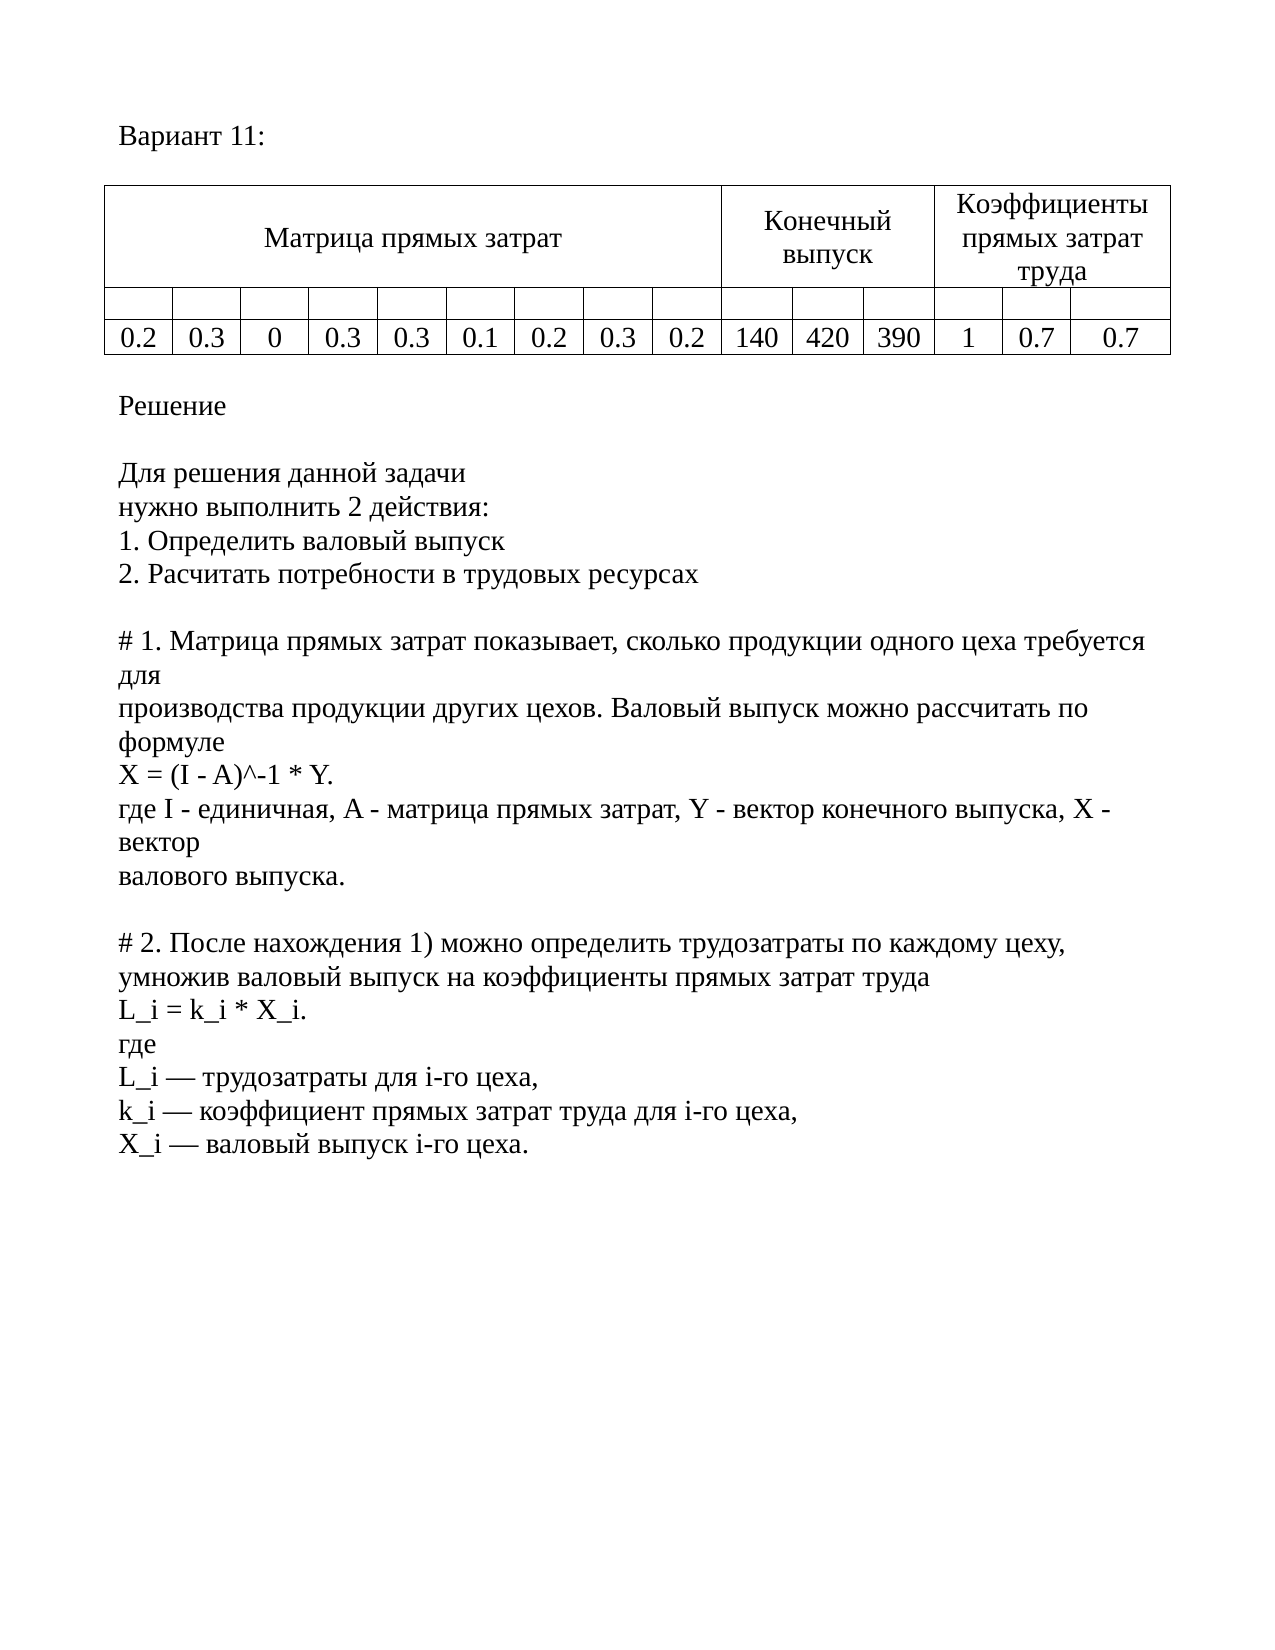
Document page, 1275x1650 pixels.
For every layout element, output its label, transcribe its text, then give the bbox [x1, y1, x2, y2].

text # 1. Матрица прямых затрат показывает, сколько продукции одного цеха требуется для [118, 623, 1157, 690]
text X = (I - A)^-1 * Y. [118, 757, 1157, 791]
table_cell [1003, 288, 1070, 319]
table_cell [793, 288, 863, 319]
table_cell 0.2 [515, 320, 583, 354]
table_cell 0.3 [309, 320, 377, 354]
table_cell 0.2 [105, 320, 172, 354]
table_cell 1 [935, 320, 1002, 354]
text L_i = k_i * X_i. [118, 992, 1157, 1026]
table_cell 0 [241, 320, 308, 354]
text валового выпуска. [118, 858, 1157, 892]
table_cell [864, 288, 934, 319]
text 1. Определить валовый выпуск [118, 523, 1157, 556]
text производства продукции других цехов. Валовый выпуск можно рассчитать по формуле [118, 690, 1157, 757]
table_cell 0.2 [653, 320, 721, 354]
table_cell [653, 288, 721, 319]
table_cell [935, 288, 1002, 319]
table_cell [584, 288, 652, 319]
table_cell 0.7 [1003, 320, 1070, 354]
text L_i — трудозатраты для i-го цеха, [118, 1059, 1157, 1093]
text 2. Расчитать потребности в трудовых ресурсах [118, 556, 1157, 590]
table_cell [378, 288, 446, 319]
table_cell 0.3 [173, 320, 240, 354]
text k_i — коэффициент прямых затрат труда для i-го цеха, [118, 1093, 1157, 1126]
table_cell [722, 288, 792, 319]
table_cell 420 [793, 320, 863, 354]
text Вариант 11: [118, 118, 1157, 152]
table_cell 0.1 [447, 320, 514, 354]
text # 2. После нахождения 1) можно определить трудозатраты по каждому цеху, умножив валовый выпуск на коэффициенты прямых затрат труда [118, 925, 1157, 992]
table_cell [241, 288, 308, 319]
table_cell [515, 288, 583, 319]
text нужно выполнить 2 действия: [118, 489, 1157, 523]
text Для решения данной задачи [118, 456, 1157, 489]
table_cell [173, 288, 240, 319]
table_header Коэффициенты прямых затрат труда [935, 186, 1170, 287]
table_header Матрица прямых затрат [105, 186, 721, 287]
table_cell 0.7 [1071, 320, 1170, 354]
table_cell [447, 288, 514, 319]
text где [118, 1026, 1157, 1059]
table_header Конечный выпуск [722, 186, 934, 287]
table_cell 0.3 [584, 320, 652, 354]
table_cell 390 [864, 320, 934, 354]
table_cell [309, 288, 377, 319]
text X_i — валовый выпуск i-го цеха. [118, 1126, 1157, 1160]
text где I - единичная, A - матрица прямых затрат, Y - вектор конечного выпуска, X - вектор [118, 791, 1157, 858]
text Решение [118, 388, 1157, 422]
table_cell 0.3 [378, 320, 446, 354]
table_cell [105, 288, 172, 319]
table_cell [1071, 288, 1170, 319]
table_cell 140 [722, 320, 792, 354]
